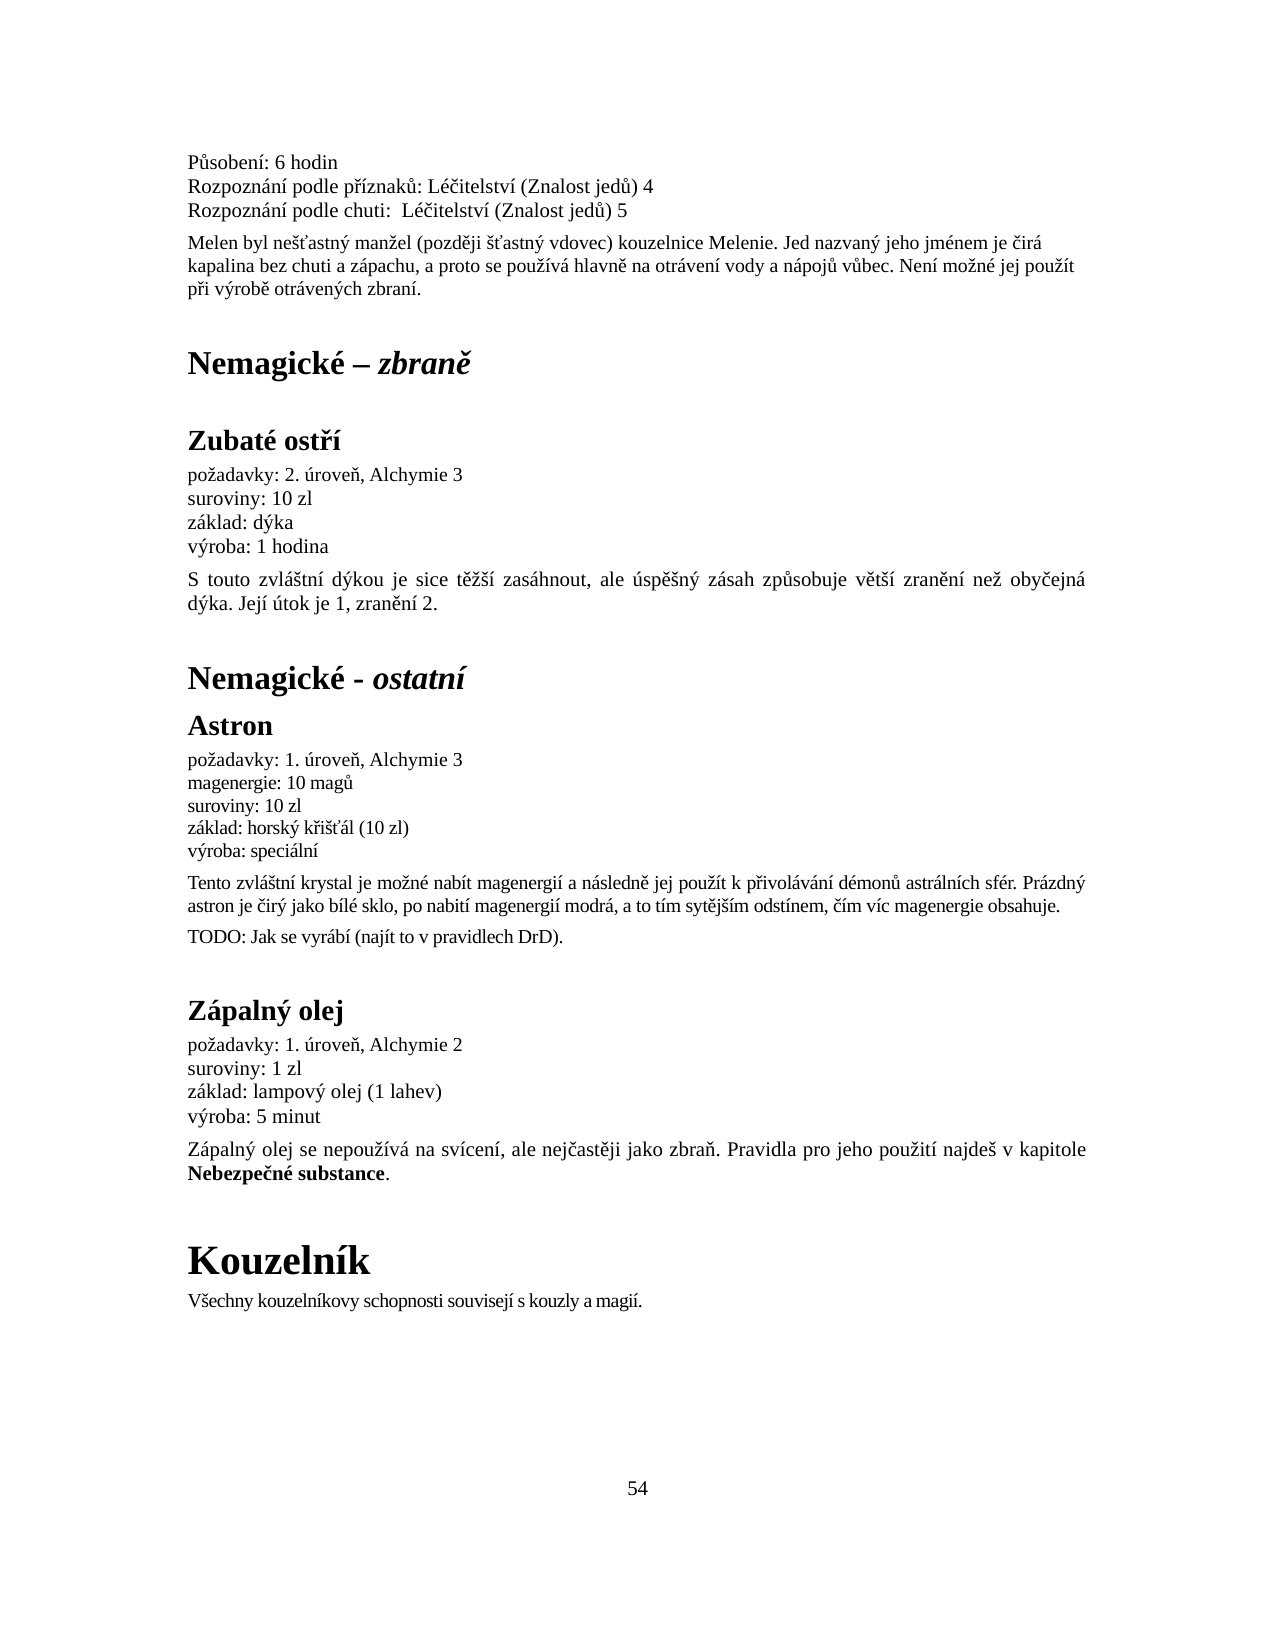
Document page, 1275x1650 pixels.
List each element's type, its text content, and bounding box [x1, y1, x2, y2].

text Zápalný olej se nepoužívá na svícení, ale nejčastěji jako zbraň. Pravidla pro jeho použití najdeš v kapitole Nebezpečné substance. [187, 1137, 1087, 1185]
text Všechny kouzelníkovy schopnosti souvisejí s kouzly a magií. [187, 1289, 1087, 1312]
text TODO: Jak se vyrábí (najít to v pravidlech DrD). [187, 926, 1087, 948]
subtitle Zubaté ostří [187, 423, 1087, 457]
subtitle Astron [187, 708, 1087, 742]
text požadavky: 1. úroveň, Alchymie 2 suroviny: 1 zl základ: lampový olej (1 lahev) výroba: 5 minut [187, 1033, 1087, 1128]
subtitle Zápalný olej [187, 993, 1087, 1027]
subtitle Nemagické - ostatní [187, 658, 1087, 697]
subtitle Nemagické – zbraně [187, 343, 1087, 381]
text Tento zvláštní krystal je možné nabít magenergií a následně jej použít k přivolávání démonů astrálních sfér. Prázdný astron je čirý jako bílé sklo, po nabití magenergií modrá, a to tím sytějším odstínem, čím víc magenergie obsahuje. [187, 871, 1087, 917]
text požadavky: 2. úroveň, Alchymie 3 suroviny: 10 zl základ: dýka výroba: 1 hodina [187, 463, 1087, 558]
subtitle Kouzelník [187, 1235, 1087, 1283]
text požadavky: 1. úroveň, Alchymie 3 magenergie: 10 magů suroviny: 10 zl základ: horský křišťál (10 zl) výroba: speciální [187, 748, 1087, 862]
text Melen byl nešťastný manžel (později šťastný vdovec) kouzelnice Melenie. Jed nazvaný jeho jménem je čirá kapalina bez chuti a zápachu, a proto se používá hlavně na otrávení vody a nápojů vůbec. Není možné jej použít při výrobě otrávených zbraní. [187, 231, 1087, 299]
text Působení: 6 hodin Rozpoznání podle příznaků: Léčitelství (Znalost jedů) 4 Rozpoznání podle chuti: Léčitelství (Znalost jedů) 5 [187, 150, 1087, 222]
text S touto zvláštní dýkou je sice těžší zasáhnout, ale úspěšný zásah způsobuje větší zranění než obyčejná dýka. Její útok je 1, zranění 2. [187, 567, 1087, 615]
